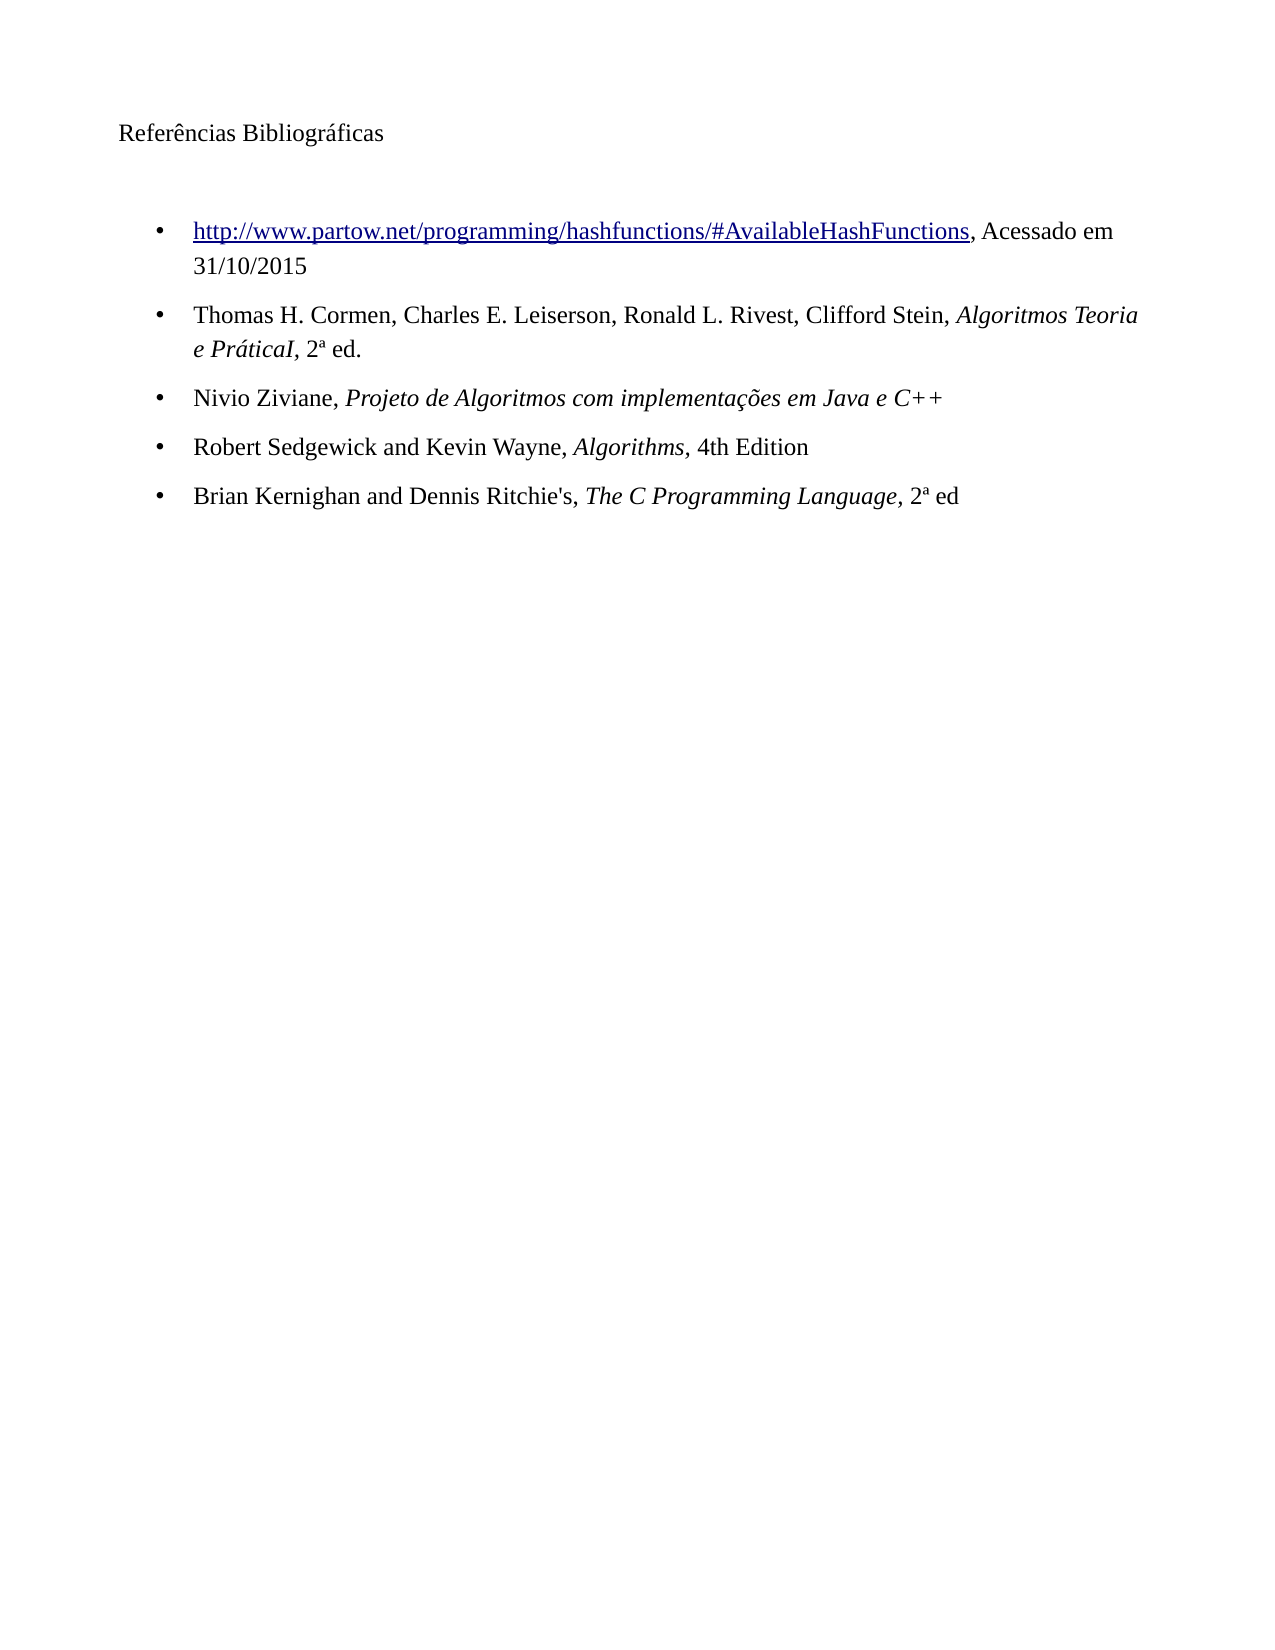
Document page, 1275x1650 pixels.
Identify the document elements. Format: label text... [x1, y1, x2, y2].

list Nivio Ziviane, Projeto de Algoritmos com implementações em Java e C++ [156, 383, 1157, 412]
list Brian Kernighan and Dennis Ritchie's, The C Programming Language, 2ª ed [156, 481, 1157, 510]
list Robert Sedgewick and Kevin Wayne, Algorithms, 4th Edition [156, 432, 1157, 461]
text Referências Bibliográficas [118, 118, 1157, 147]
list Thomas H. Cormen, Charles E. Leiserson, Ronald L. Rivest, Clifford Stein, Algoritmos Teoria e PráticaI, 2ª ed. [156, 300, 1157, 363]
list http://www.partow.net/programming/hashfunctions/#AvailableHashFunctions, Acessado em 31/10/2015 [156, 216, 1157, 279]
